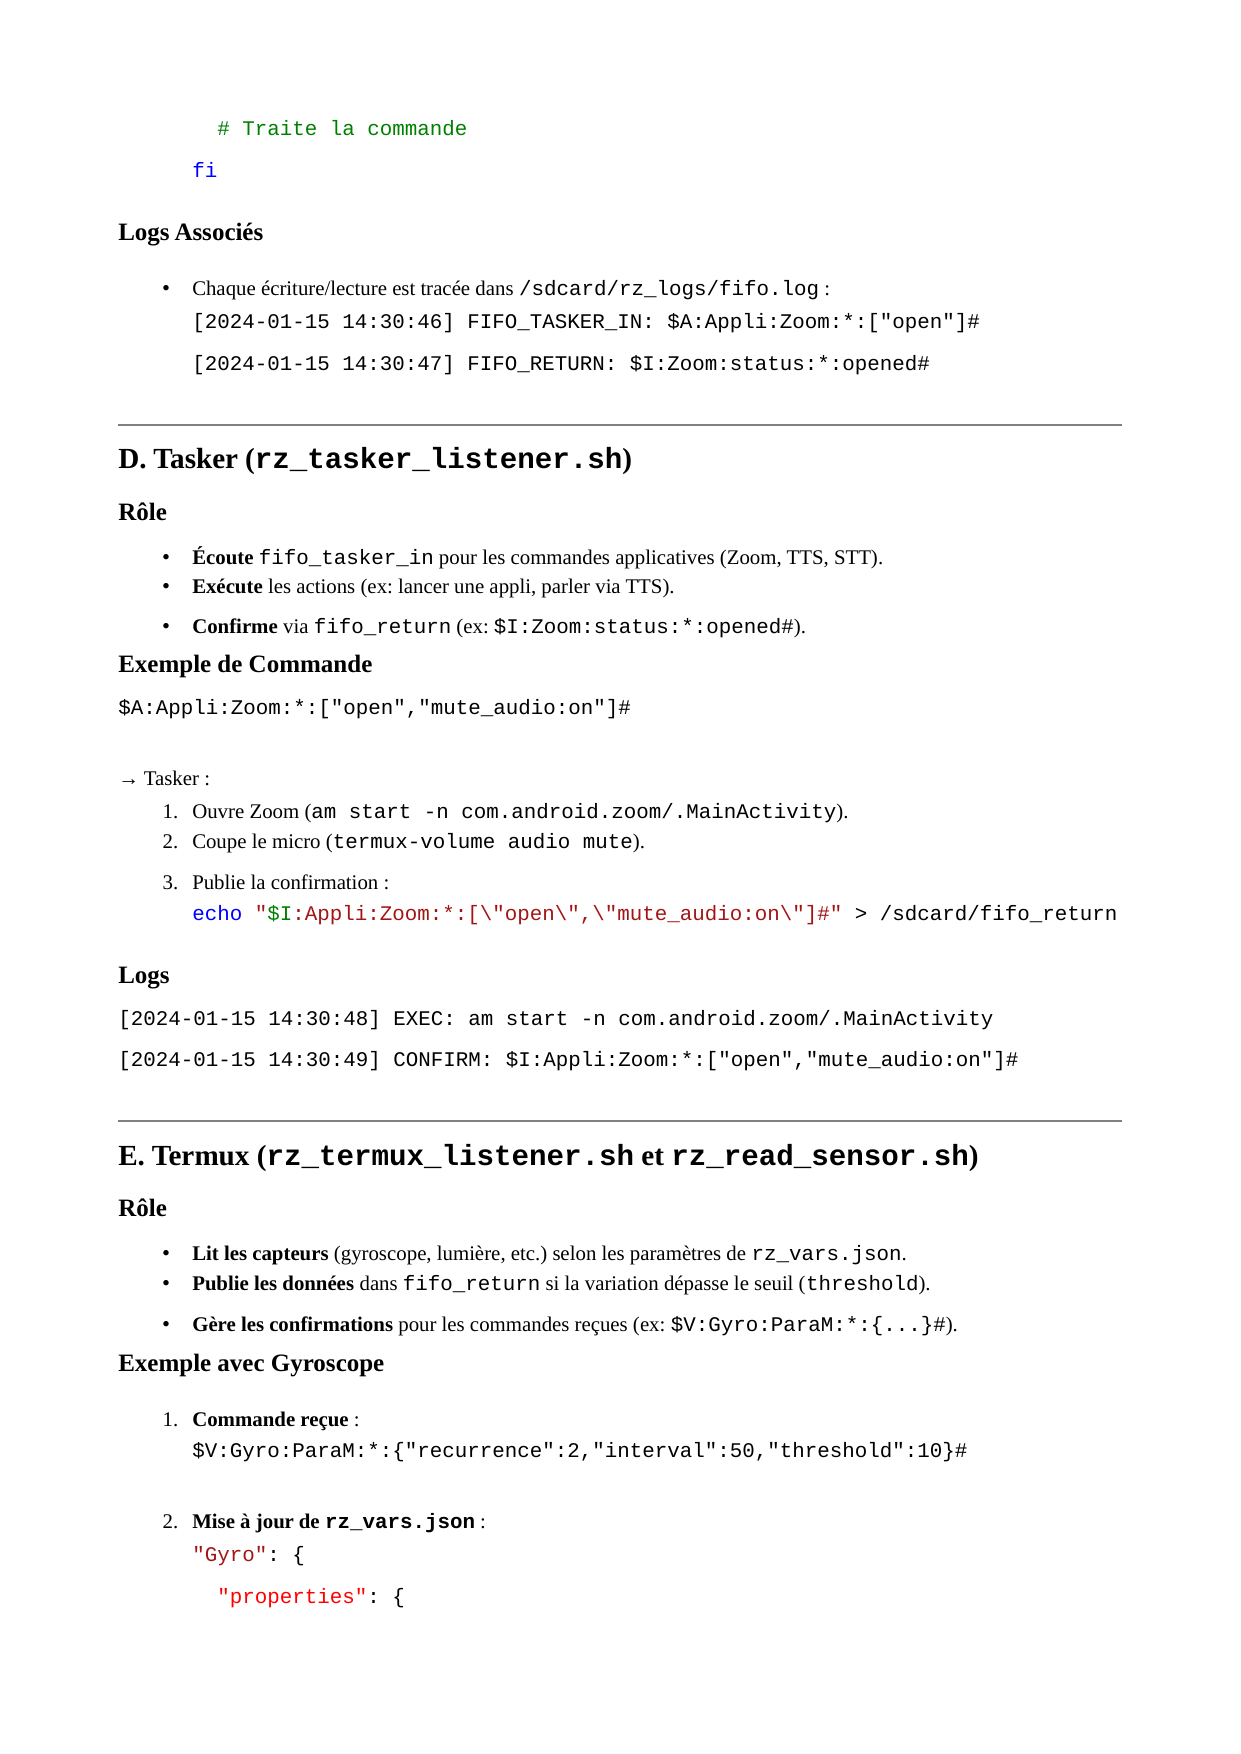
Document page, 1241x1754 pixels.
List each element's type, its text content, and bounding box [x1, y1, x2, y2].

subtitle D. Tasker (rz_tasker_listener.sh) [118, 441, 1122, 477]
text → Tasker : [118, 765, 1122, 789]
list # Traite la commande [162, 118, 1122, 142]
subtitle Exemple avec Gyroscope [118, 1348, 1122, 1376]
text [2024-01-15 14:30:48] EXEC: am start -n com.android.zoom/.MainActivity [118, 1008, 1122, 1031]
text $A:Appli:Zoom:*:["open","mute_audio:on"]# [118, 697, 1122, 721]
list Commande reçue : [162, 1407, 1122, 1431]
list fi [162, 160, 1122, 183]
list "Gyro": { [162, 1544, 1122, 1568]
list [2024-01-15 14:30:47] FIFO_RETURN: $I:Zoom:status:*:opened# [162, 353, 1122, 377]
list echo "$I:Appli:Zoom:*:[\"open\",\"mute_audio:on\"]#" > /sdcard/fifo_return [162, 903, 1122, 927]
list "properties": { [162, 1586, 1122, 1610]
list Chaque écriture/lecture est tracée dans /sdcard/rz_logs/fifo.log : [162, 276, 1122, 302]
list Exécute les actions (ex: lancer une appli, parler via TTS). [162, 574, 1122, 598]
list Confirme via fifo_return (ex: $I:Zoom:status:*:opened#). [162, 614, 1122, 639]
subtitle Logs [118, 960, 1122, 989]
list $V:Gyro:ParaM:*:{"recurrence":2,"interval":50,"threshold":10}# [162, 1441, 1122, 1464]
list Publie les données dans fifo_return si la variation dépasse le seuil (threshold). [162, 1271, 1122, 1296]
list Écoute fifo_tasker_in pour les commandes applicatives (Zoom, TTS, STT). [162, 545, 1122, 571]
list Publie la confirmation : [162, 870, 1122, 894]
subtitle Rôle [118, 497, 1122, 526]
text [2024-01-15 14:30:49] CONFIRM: $I:Appli:Zoom:*:["open","mute_audio:on"]# [118, 1049, 1122, 1073]
list Mise à jour de rz_vars.json : [162, 1509, 1122, 1535]
subtitle Exemple de Commande [118, 649, 1122, 678]
subtitle Rôle [118, 1193, 1122, 1222]
subtitle Logs Associés [118, 217, 1122, 245]
list Lit les capteurs (gyroscope, lumière, etc.) selon les paramètres de rz_vars.json. [162, 1241, 1122, 1267]
list [2024-01-15 14:30:46] FIFO_TASKER_IN: $A:Appli:Zoom:*:["open"]# [162, 311, 1122, 335]
list Gère les confirmations pour les commandes reçues (ex: $V:Gyro:ParaM:*:{...}#). [162, 1312, 1122, 1338]
list Coupe le micro (termux-volume audio mute). [162, 828, 1122, 854]
list Ouvre Zoom (am start -n com.android.zoom/.MainActivity). [162, 799, 1122, 825]
subtitle E. Termux (rz_termux_listener.sh et rz_read_sensor.sh) [118, 1138, 1122, 1174]
